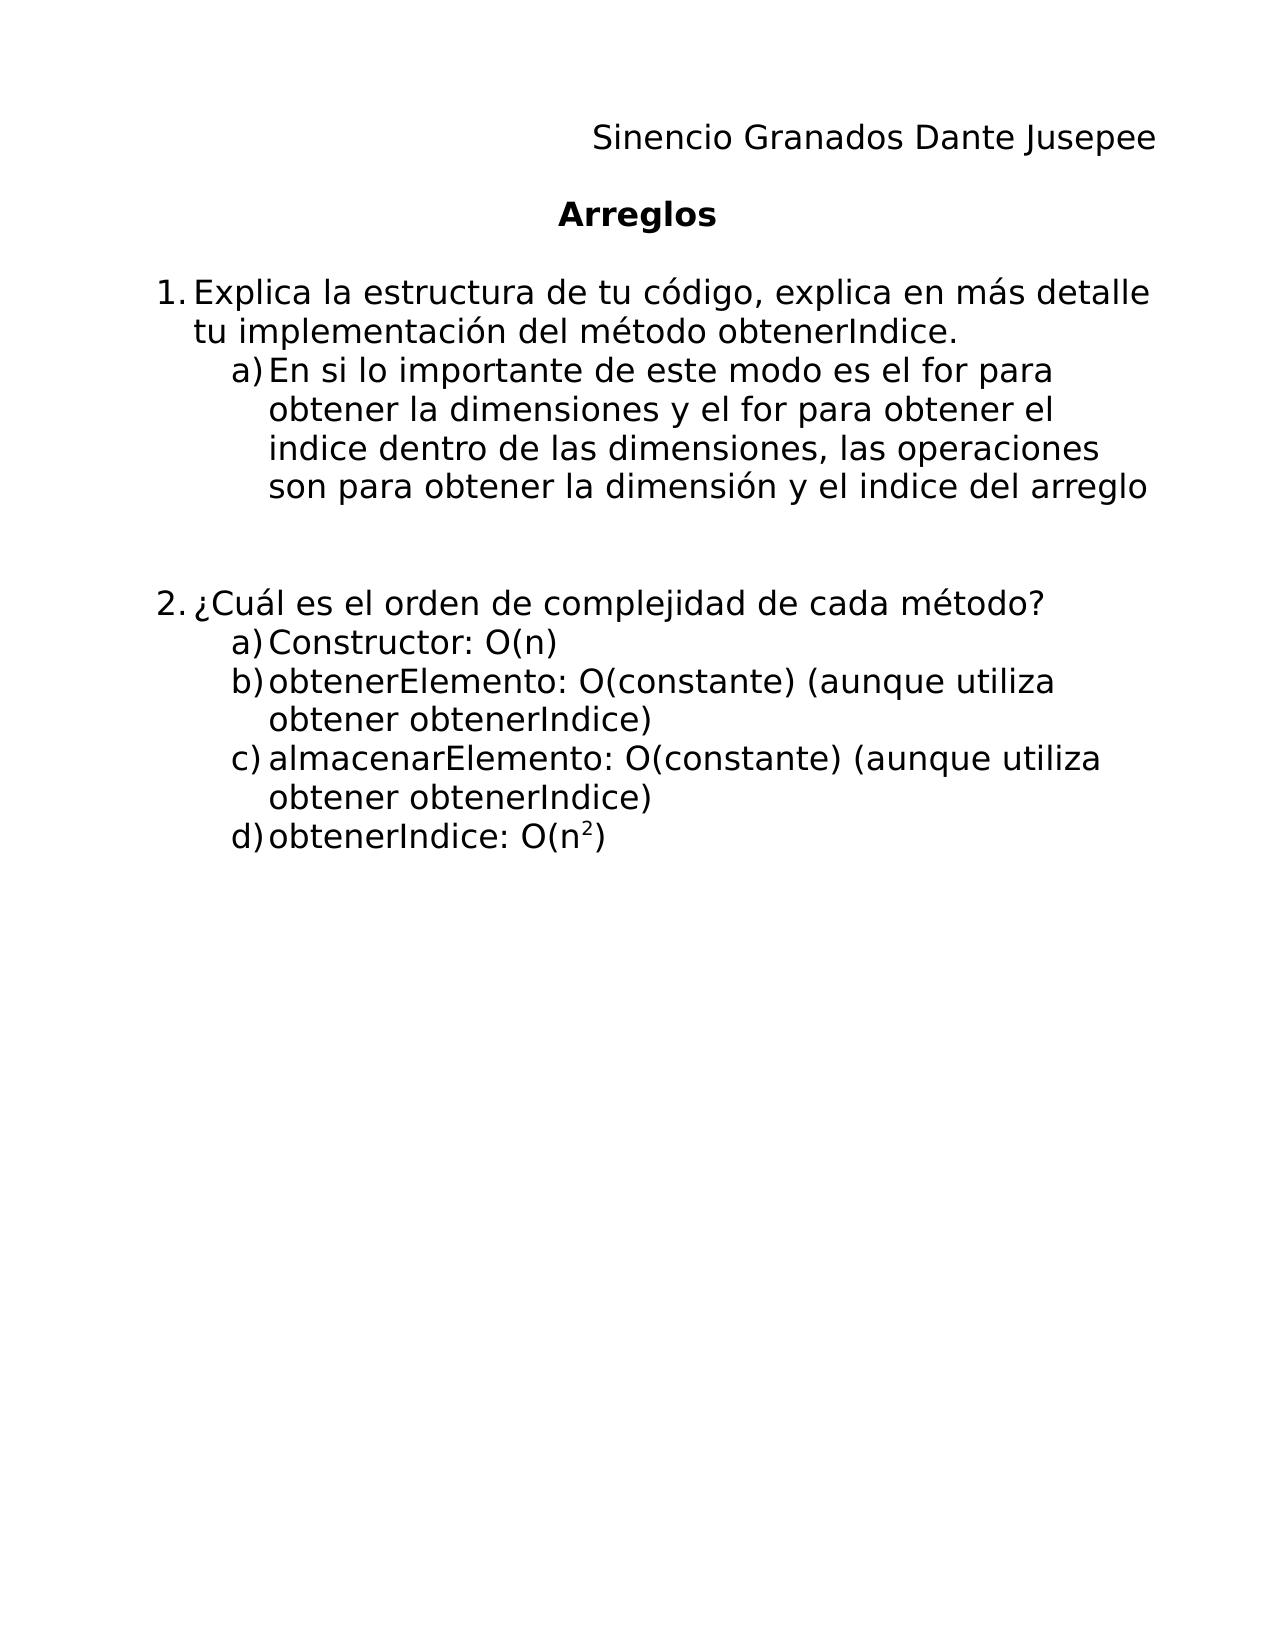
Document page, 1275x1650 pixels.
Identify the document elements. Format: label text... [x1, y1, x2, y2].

list ¿Cuál es el orden de complejidad de cada método? [156, 584, 1157, 623]
list En si lo importante de este modo es el for para obtener la dimensiones y el for para obtener el indice dentro de las dimensiones, las operaciones son para obtener la dimensión y el indice del arreglo [231, 351, 1157, 507]
text Arreglos [118, 196, 1157, 235]
list obtenerIndice: O(n2) [231, 817, 1157, 856]
text Sinencio Granados Dante Jusepee [118, 118, 1157, 157]
list Constructor: O(n) [231, 623, 1157, 662]
list almacenarElemento: O(constante) (aunque utiliza obtener obtenerIndice) [231, 740, 1157, 817]
list obtenerElemento: O(constante) (aunque utiliza obtener obtenerIndice) [231, 662, 1157, 740]
list Explica la estructura de tu código, explica en más detalle tu implementación del método obtenerIndice. [156, 273, 1157, 351]
